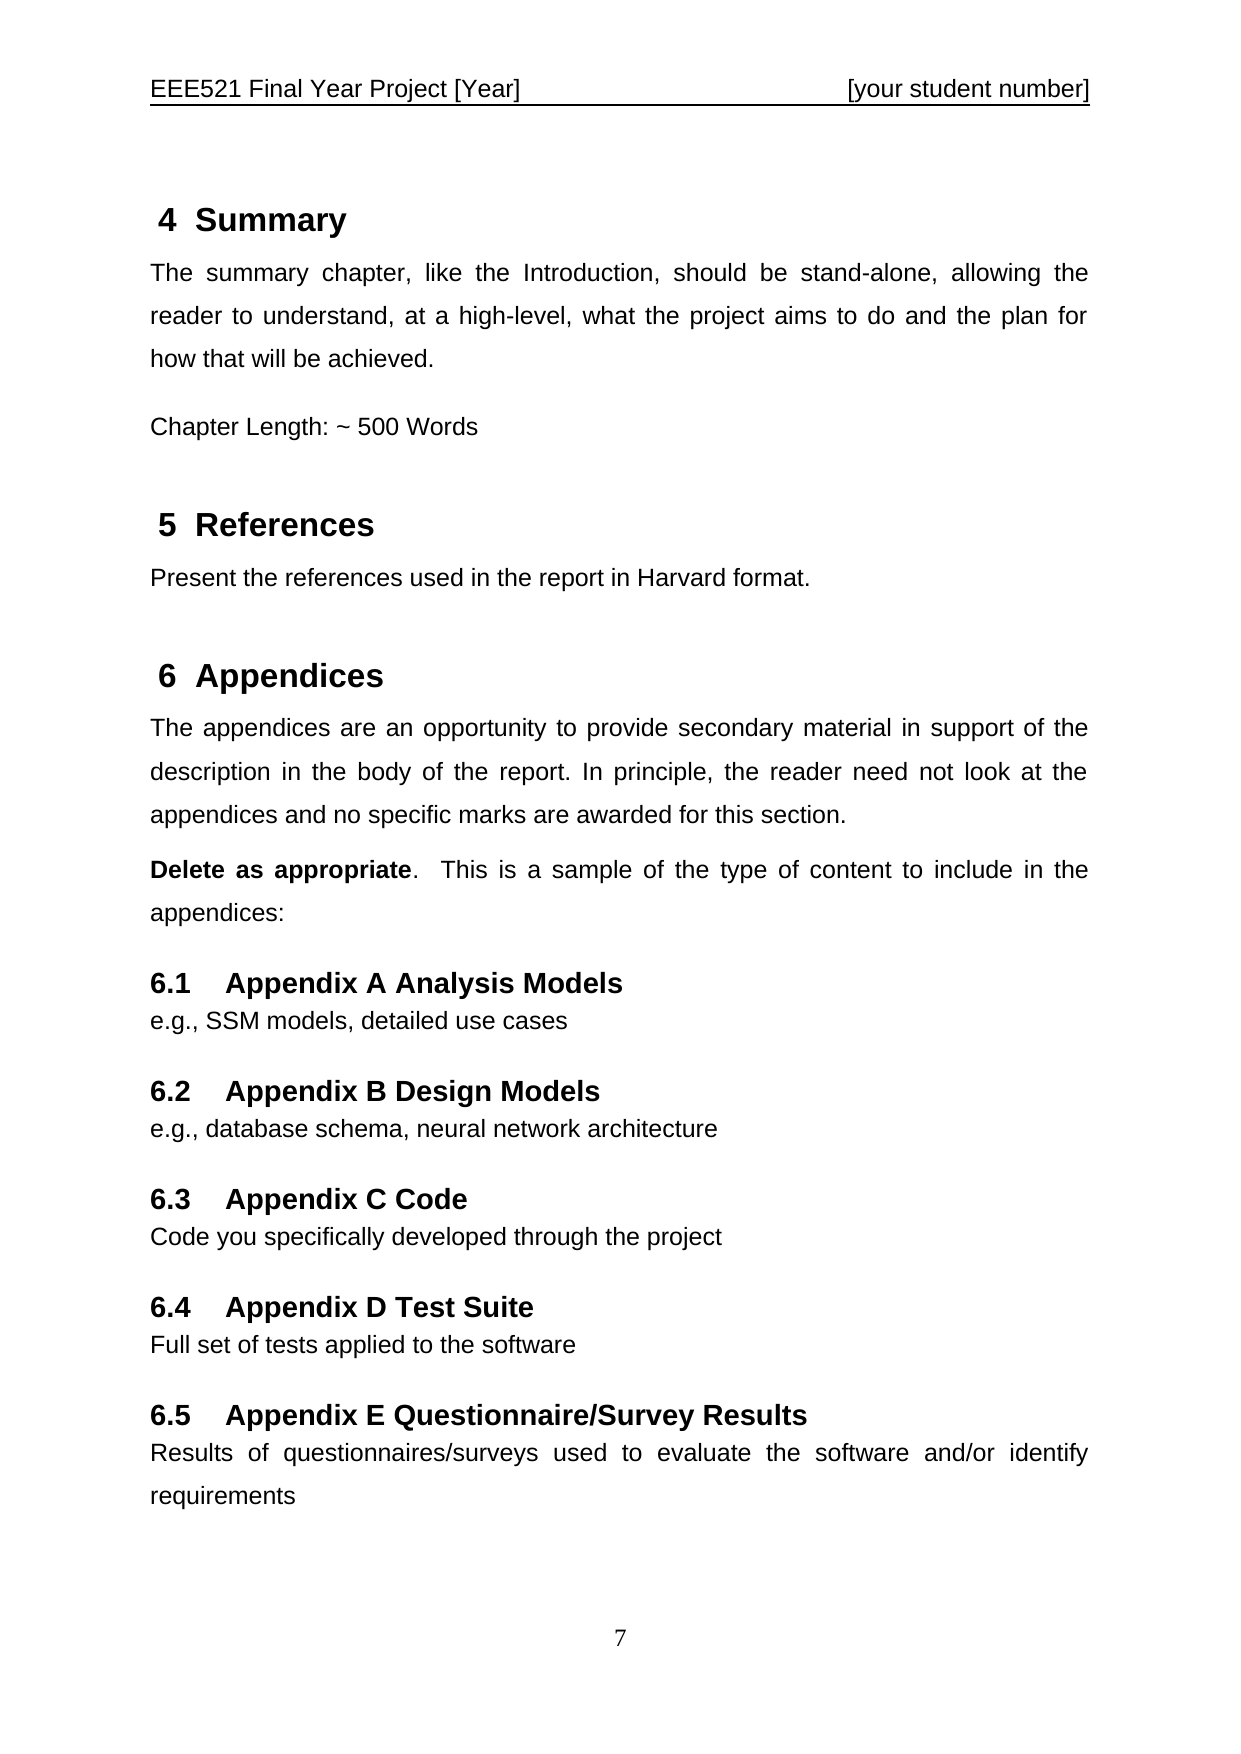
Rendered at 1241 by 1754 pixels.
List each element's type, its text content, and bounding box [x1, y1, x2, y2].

text e.g., SSM models, detailed use cases [150, 1006, 1090, 1035]
text Full set of tests applied to the software [150, 1330, 1090, 1359]
subtitle Appendices [158, 656, 1090, 694]
text e.g., database schema, neural network architecture [150, 1114, 1090, 1143]
text Results of questionnaires/surveys used to evaluate the software and/or identify requirements [150, 1438, 1090, 1510]
text The summary chapter, like the Introduction, should be stand-alone, allowing the reader to understand, at a high-level, what the project aims to do and the plan for how that will be achieved. [150, 258, 1090, 373]
subtitle Appendix B Design Models [150, 1074, 1090, 1108]
subtitle Appendix D Test Suite [150, 1290, 1090, 1324]
subtitle Appendix E Questionnaire/Survey Results [150, 1398, 1090, 1432]
subtitle References [158, 505, 1090, 543]
subtitle Appendix A Analysis Models [150, 967, 1090, 1000]
text Code you specifically developed through the project [150, 1222, 1090, 1251]
text Chapter Length: ~ 500 Words [150, 412, 1090, 441]
subtitle Summary [158, 200, 1090, 238]
subtitle Appendix C Code [150, 1182, 1090, 1216]
text Delete as appropriate. This is a sample of the type of content to include in the appendices: [150, 855, 1090, 927]
text The appendices are an opportunity to provide secondary material in support of the description in the body of the report. In principle, the reader need not look at the appendices and no specific marks are awarded for this section. [150, 713, 1090, 828]
text Present the references used in the report in Harvard format. [150, 563, 1090, 591]
